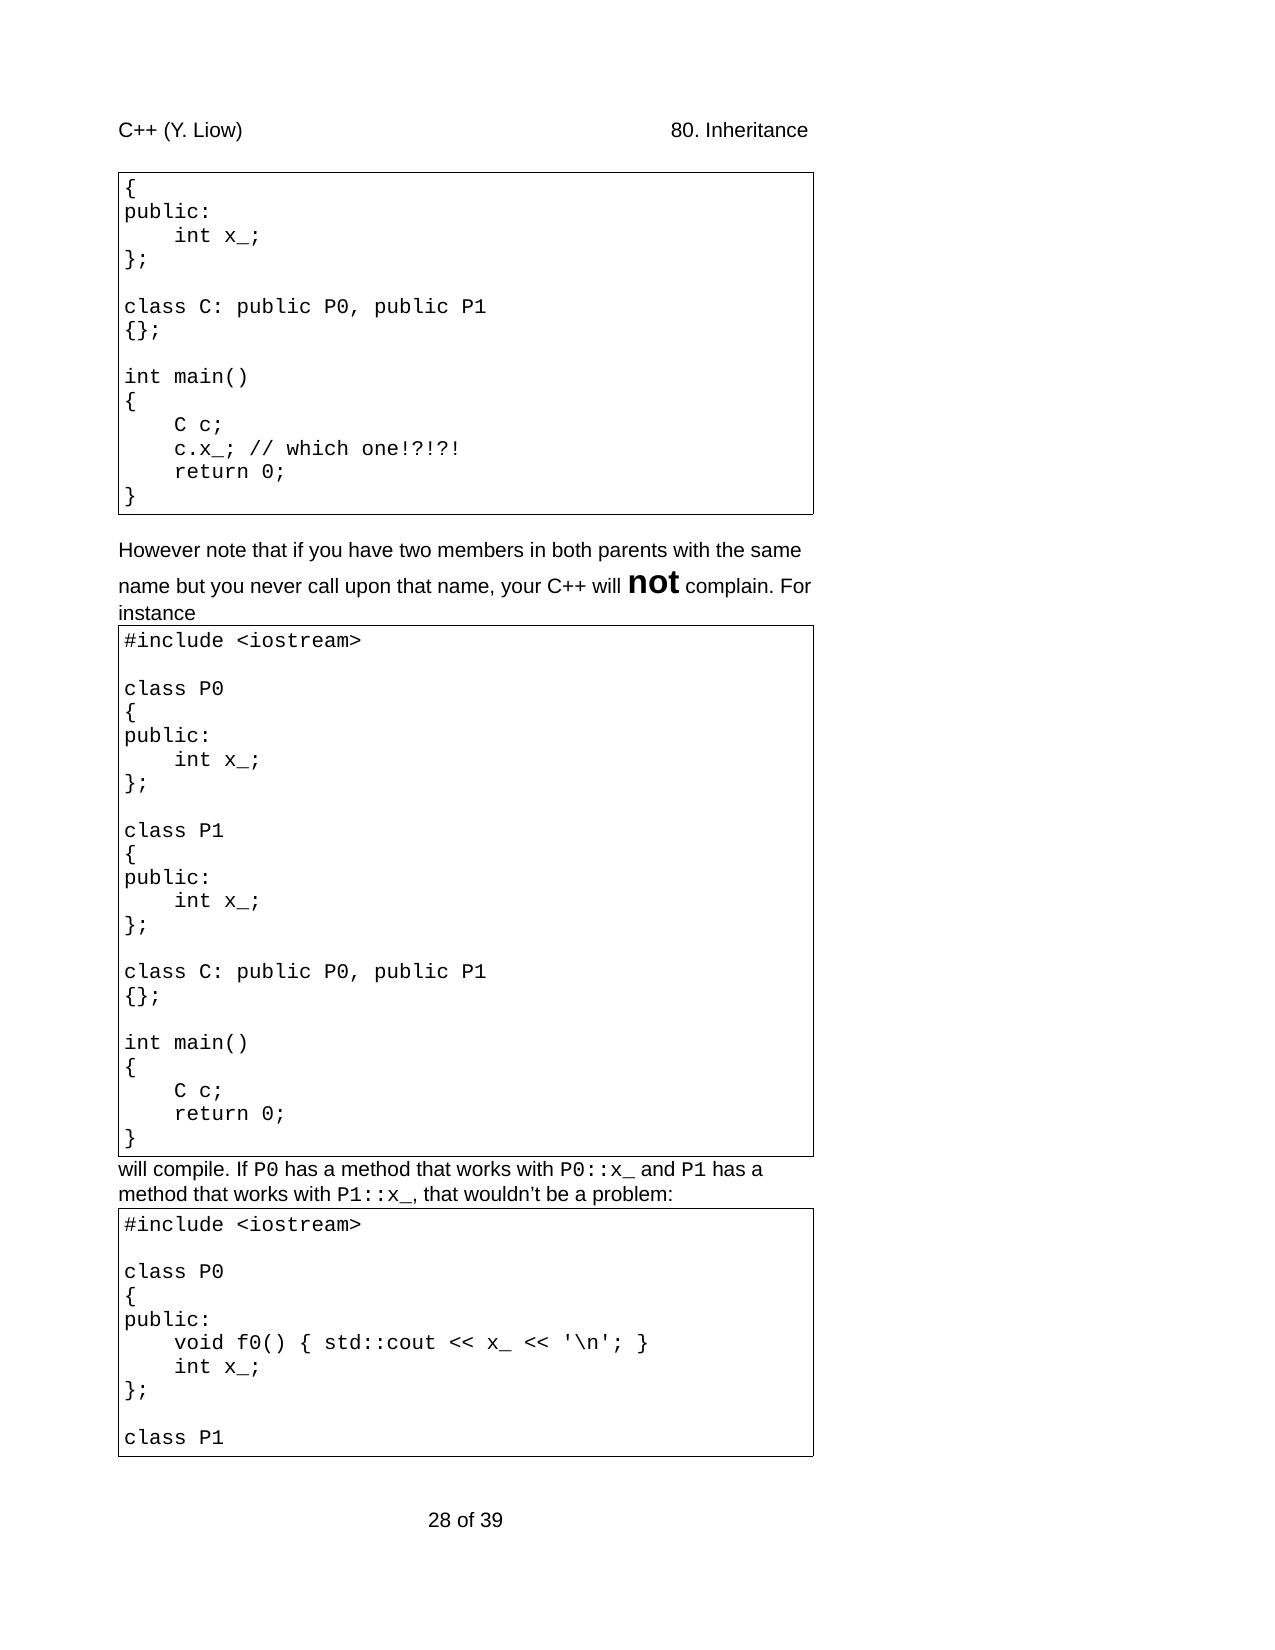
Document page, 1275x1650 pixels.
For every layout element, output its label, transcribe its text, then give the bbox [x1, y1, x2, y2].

table_header #include <iostream> class P0 { public: void f0() { std::cout << x_ << '\n'; } int x_; }; class P1 [119, 1209, 813, 1456]
text will compile. If P0 has a method that works with P0::x_ and P1 has a method that works with P1::x_, that wouldn’t be a problem: [118, 1157, 813, 1208]
table_header { public: int x_; }; class C: public P0, public P1 {}; int main() { C c; c.x_; // which one!?!?! return 0; } [119, 173, 813, 514]
text However note that if you have two members in both parents with the same name but you never call upon that name, your C++ will not complain. For instance [118, 538, 813, 624]
table_header #include <iostream> class P0 { public: int x_; }; class P1 { public: int x_; }; class C: public P0, public P1 {}; int main() { C c; return 0; } [119, 626, 813, 1156]
